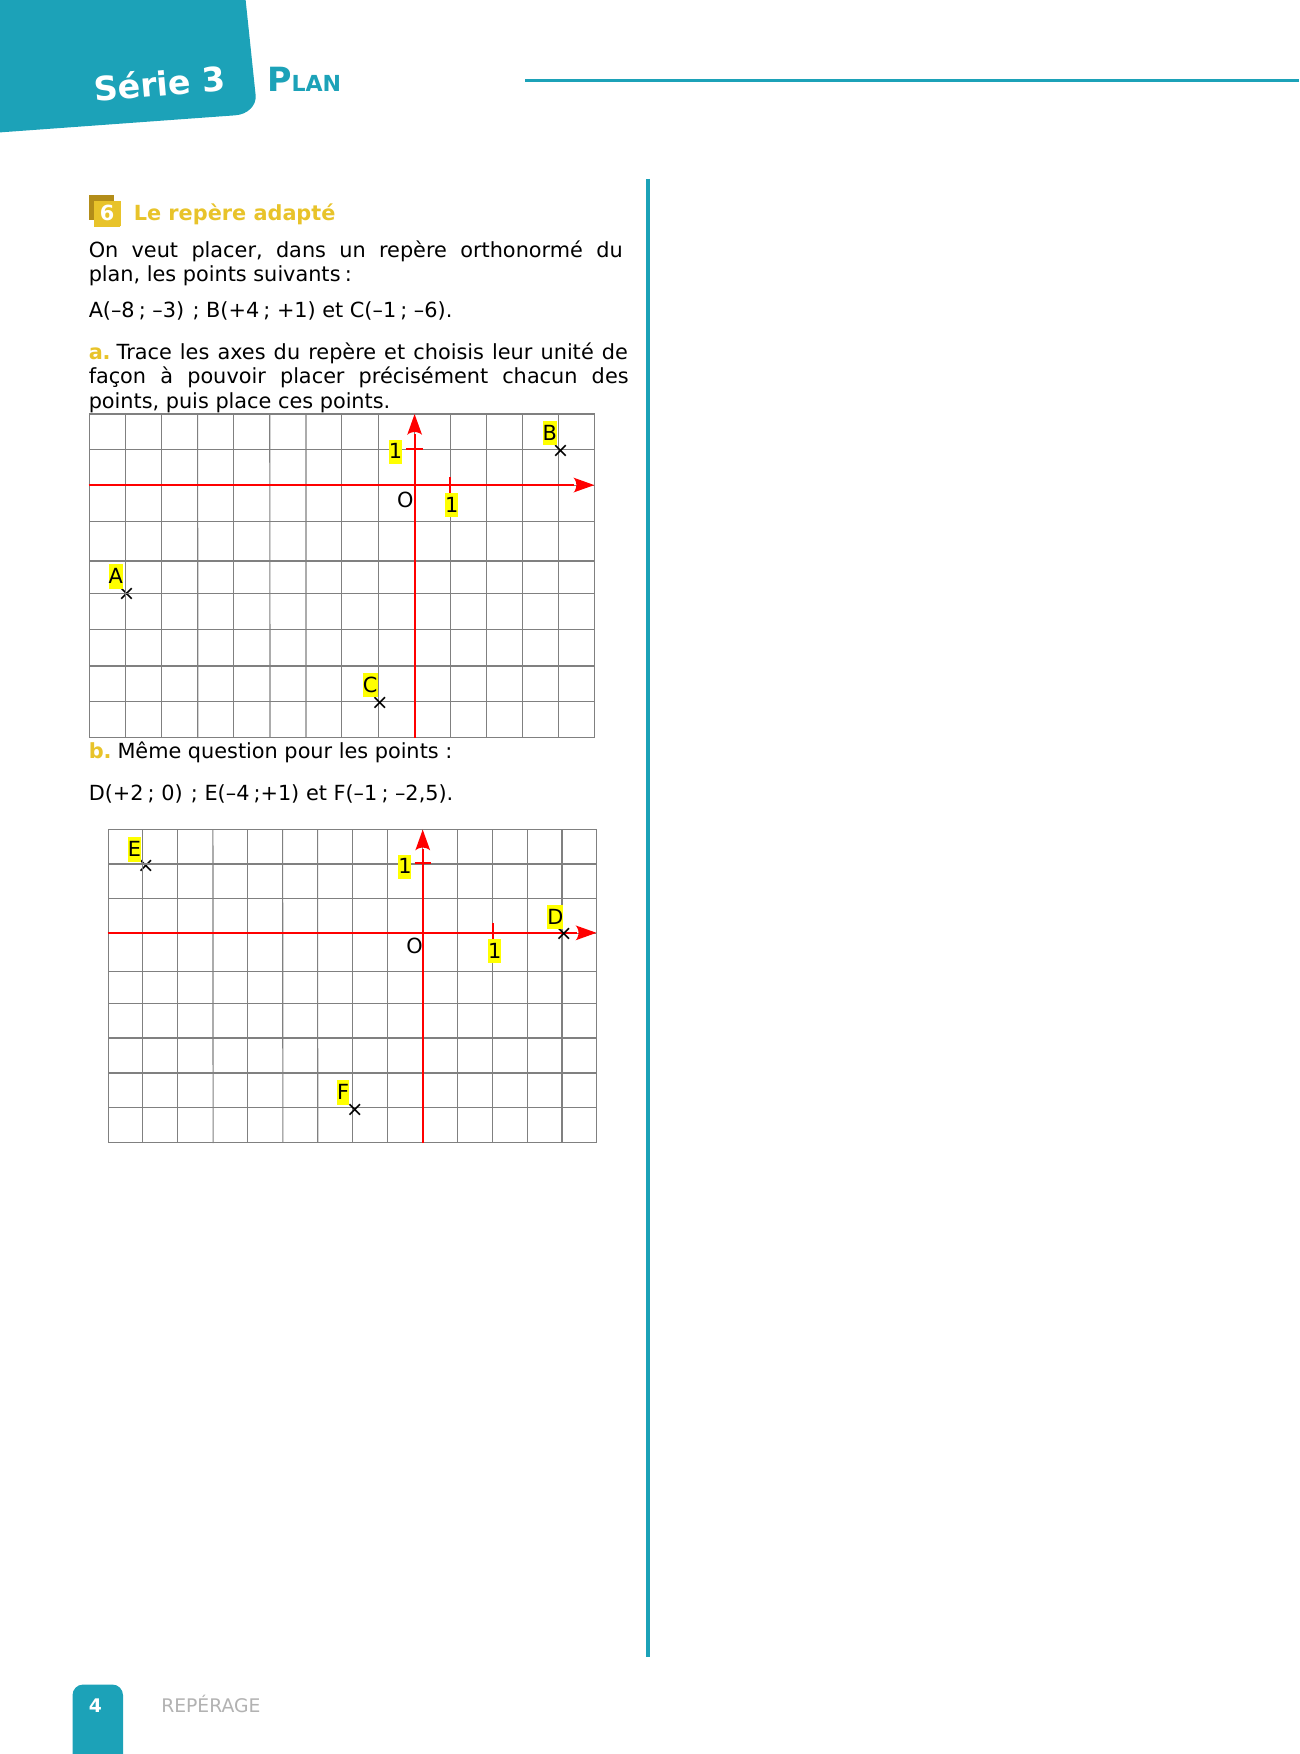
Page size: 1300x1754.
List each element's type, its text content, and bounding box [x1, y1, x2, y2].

subtitle D(+2 ; 0) ; E(–4 ;+1) et F(–1 ; –2,5). [88, 781, 629, 806]
subtitle On veut placer, dans un repère orthonormé du plan, les points suivants : [88, 238, 623, 286]
subtitle Trace les axes du repère et choisis leur unité de façon à pouvoir placer précisément chacun des points, puis place ces points. [88, 340, 629, 413]
subtitle Même question pour les points : [88, 431, 629, 764]
subtitle A(–8 ; –3) ; B(+4 ; +1) et C(–1 ; –6). [88, 298, 623, 322]
subtitle Le repère adapté [114, 195, 629, 226]
